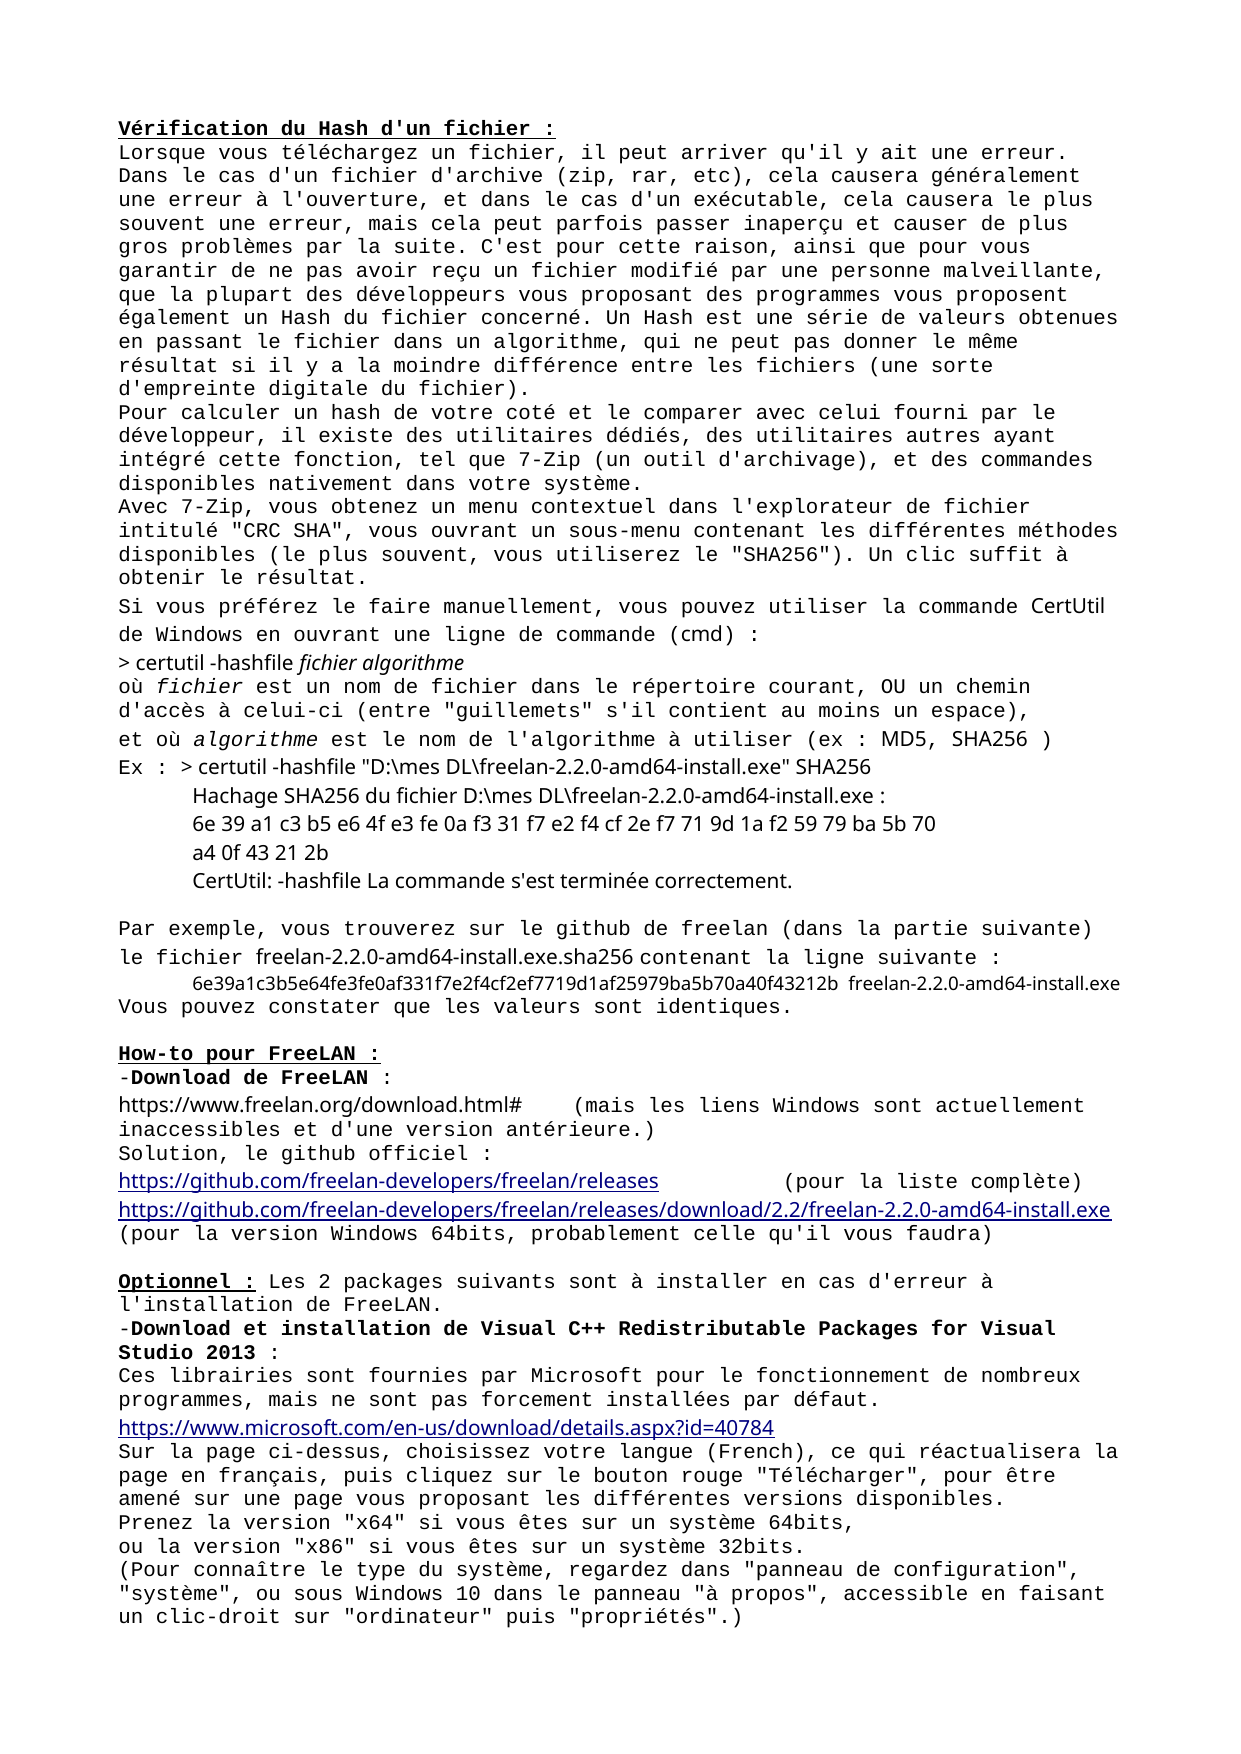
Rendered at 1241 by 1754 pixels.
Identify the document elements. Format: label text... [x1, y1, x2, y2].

text How-to pour FreeLAN : [118, 1043, 1122, 1067]
text > certutil -hashfile fichier algorithme [118, 648, 1122, 677]
text ou la version "x86" si vous êtes sur un système 32bits. [118, 1536, 1122, 1559]
text où fichier est un nom de fichier dans le répertoire courant, OU un chemin d'accès à celui-ci (entre "guillemets" s'il contient au moins un espace), [118, 677, 1122, 724]
text Ex : > certutil -hashfile "D:\mes DL\freelan-2.2.0-amd64-install.exe" SHA256 [118, 752, 1122, 781]
text 6e 39 a1 c3 b5 e6 4f e3 fe 0a f3 31 f7 e2 f4 cf 2e f7 71 9d 1a f2 59 79 ba 5b 70 [118, 809, 1122, 838]
text Hachage SHA256 du fichier D:\mes DL\freelan-2.2.0-amd64-install.exe : [118, 781, 1122, 809]
text (Pour connaître le type du système, regardez dans "panneau de configuration", "système", ou sous Windows 10 dans le panneau "à propos", accessible en faisant un clic-droit sur "ordinateur" puis "propriétés".) [118, 1559, 1122, 1630]
text Lorsque vous téléchargez un fichier, il peut arriver qu'il y ait une erreur. [118, 142, 1122, 165]
text Par exemple, vous trouverez sur le github de freelan (dans la partie suivante) le fichier freelan-2.2.0-amd64-install.exe.sha256 contenant la ligne suivante : [118, 918, 1122, 971]
text https://www.microsoft.com/en-us/download/details.aspx?id=40784 [118, 1413, 1122, 1441]
text Avec 7-Zip, vous obtenez un menu contextuel dans l'explorateur de fichier intitulé "CRC SHA", vous ouvrant un sous-menu contenant les différentes méthodes disponibles (le plus souvent, vous utiliserez le "SHA256"). Un clic suffit à obtenir le résultat. [118, 496, 1122, 591]
text https://www.freelan.org/download.html# (mais les liens Windows sont actuellement inaccessibles et d'une version antérieure.) [118, 1091, 1122, 1143]
text Vérification du Hash d'un fichier : [118, 118, 1122, 142]
text -Download et installation de Visual C++ Redistributable Packages for Visual Studio 2013 : [118, 1318, 1122, 1365]
text Prenez la version "x64" si vous êtes sur un système 64bits, [118, 1512, 1122, 1536]
text Solution, le github officiel : [118, 1143, 1122, 1166]
text CertUtil: -hashfile La commande s'est terminée correctement. [118, 866, 1122, 895]
text Ces librairies sont fournies par Microsoft pour le fonctionnement de nombreux programmes, mais ne sont pas forcement installées par défaut. [118, 1365, 1122, 1413]
text Si vous préférez le faire manuellement, vous pouvez utiliser la commande CertUtil de Windows en ouvrant une ligne de commande (cmd) : [118, 591, 1122, 648]
text 6e39a1c3b5e64fe3fe0af331f7e2f4cf2ef7719d1af25979ba5b70a40f43212b freelan-2.2.0-amd64-install.exe Vous pouvez constater que les valeurs sont identiques. [118, 971, 1122, 1020]
text Sur la page ci-dessus, choisissez votre langue (French), ce qui réactualisera la page en français, puis cliquez sur le bouton rouge "Télécharger", pour être amené sur une page vous proposant les différentes versions disponibles. [118, 1441, 1122, 1512]
text (pour la version Windows 64bits, probablement celle qu'il vous faudra) [118, 1223, 1122, 1247]
text Optionnel : Les 2 packages suivants sont à installer en cas d'erreur à l'installation de FreeLAN. [118, 1271, 1122, 1318]
text et où algorithme est le nom de l'algorithme à utiliser (ex : MD5, SHA256 ) [118, 724, 1122, 752]
text -Download de FreeLAN : [118, 1067, 1122, 1091]
text https://github.com/freelan-developers/freelan/releases (pour la liste complète) [118, 1166, 1122, 1195]
text Dans le cas d'un fichier d'archive (zip, rar, etc), cela causera généralement une erreur à l'ouverture, et dans le cas d'un exécutable, cela causera le plus souvent une erreur, mais cela peut parfois passer inaperçu et causer de plus gros problèmes par la suite. C'est pour cette raison, ainsi que pour vous garantir de ne pas avoir reçu un fichier modifié par une personne malveillante, que la plupart des développeurs vous proposant des programmes vous proposent également un Hash du fichier concerné. Un Hash est une série de valeurs obtenues en passant le fichier dans un algorithme, qui ne peut pas donner le même résultat si il y a la moindre différence entre les fichiers (une sorte d'empreinte digitale du fichier). [118, 165, 1122, 402]
text a4 0f 43 21 2b [118, 838, 1122, 866]
text Pour calculer un hash de votre coté et le comparer avec celui fourni par le développeur, il existe des utilitaires dédiés, des utilitaires autres ayant intégré cette fonction, tel que 7-Zip (un outil d'archivage), et des commandes disponibles nativement dans votre système. [118, 402, 1122, 496]
text https://github.com/freelan-developers/freelan/releases/download/2.2/freelan-2.2.0-amd64-install.exe [118, 1195, 1122, 1223]
